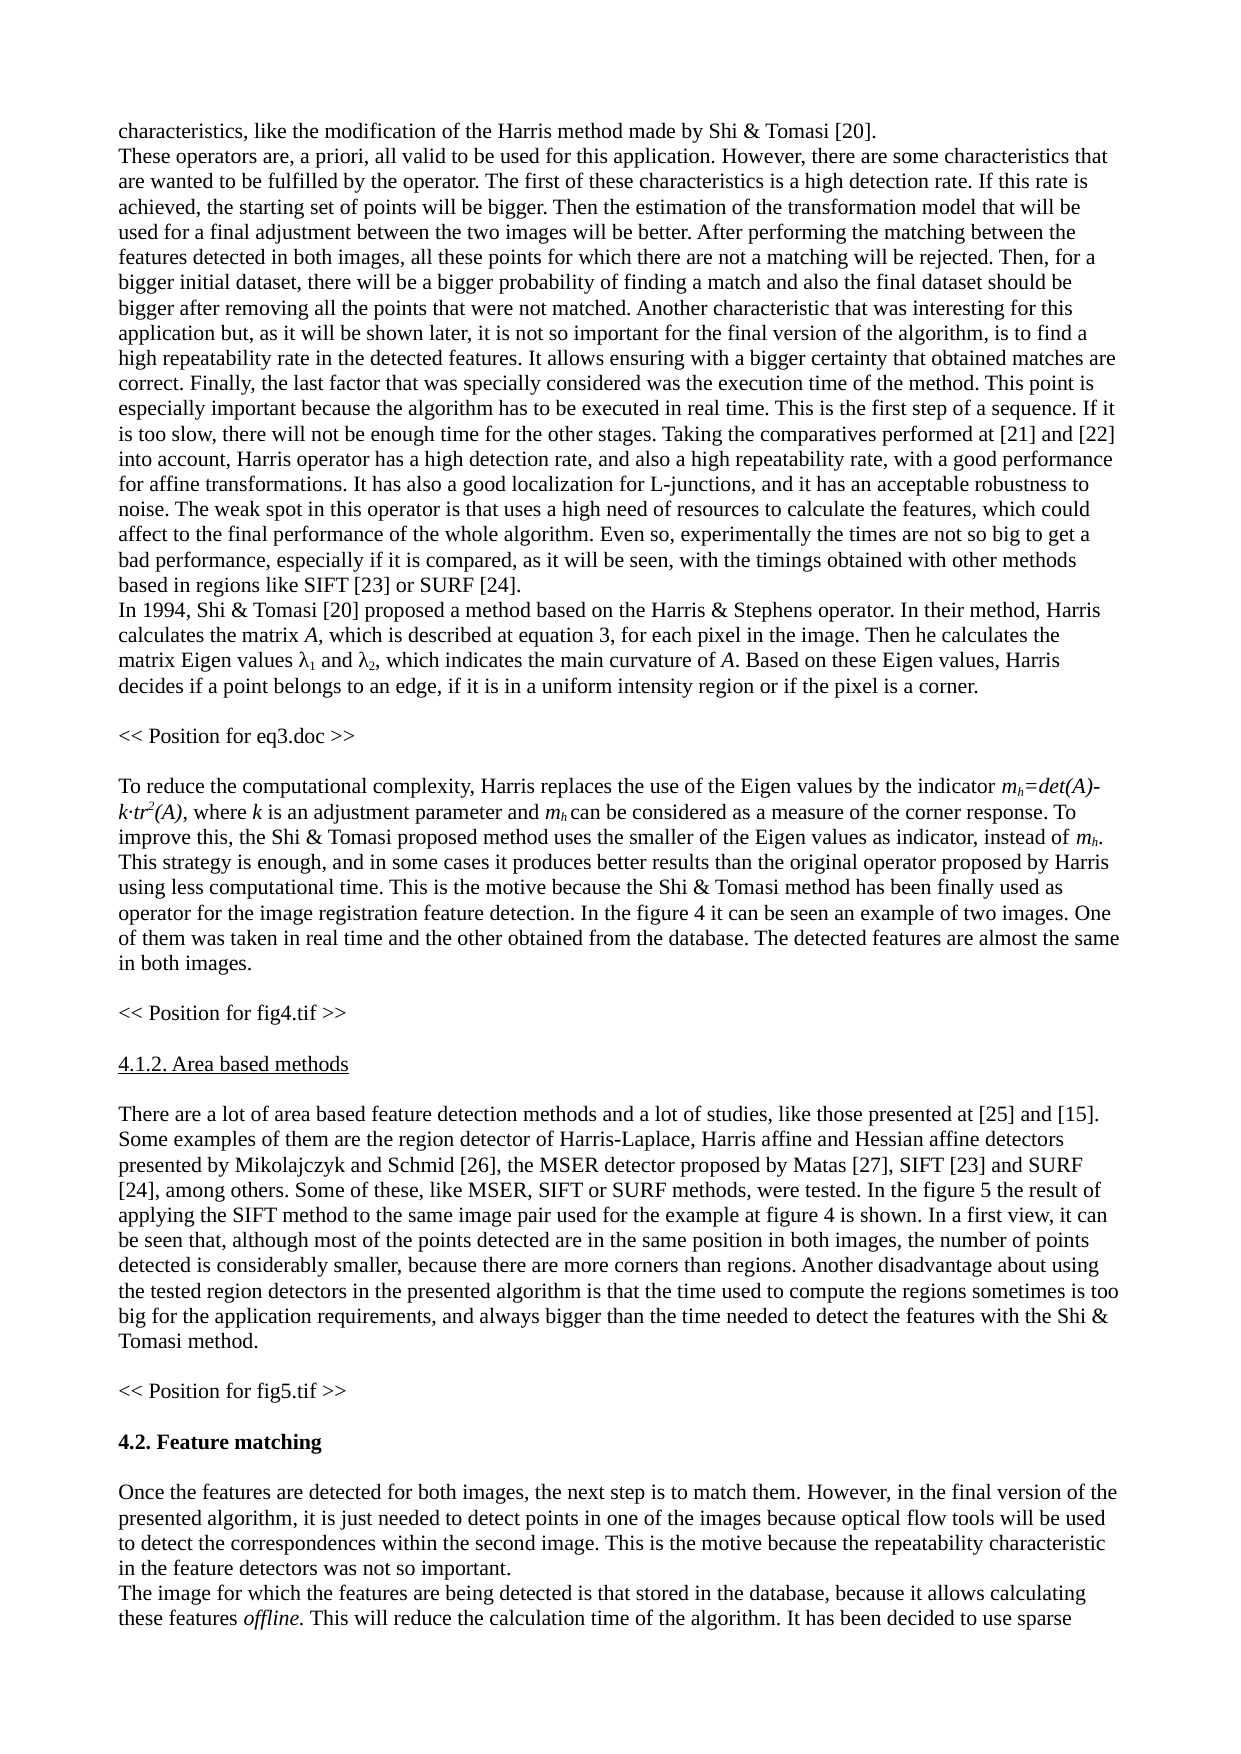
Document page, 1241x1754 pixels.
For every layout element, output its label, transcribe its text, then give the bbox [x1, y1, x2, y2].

text In 1994, Shi & Tomasi [20] proposed a method based on the Harris & Stephens operator. In their method, Harris calculates the matrix A, which is described at equation 3, for each pixel in the image. Then he calculates the matrix Eigen values λ1 and λ2, which indicates the main curvature of A. Based on these Eigen values, Harris decides if a point belongs to an edge, if it is in a uniform intensity region or if the pixel is a corner. [118, 597, 1122, 698]
text 4.2. Feature matching [118, 1429, 1122, 1454]
text There are a lot of area based feature detection methods and a lot of studies, like those presented at [25] and [15]. Some examples of them are the region detector of Harris-Laplace, Harris affine and Hessian affine detectors presented by Mikolajczyk and Schmid [26], the MSER detector proposed by Matas [27], SIFT [23] and SURF [24], among others. Some of these, like MSER, SIFT or SURF methods, were tested. In the figure 5 the result of applying the SIFT method to the same image pair used for the example at figure 4 is shown. In a first view, it can be seen that, although most of the points detected are in the same position in both images, the number of points detected is considerably smaller, because there are more corners than regions. Another disadvantage about using the tested region detectors in the presented algorithm is that the time used to compute the regions sometimes is too big for the application requirements, and always bigger than the time needed to detect the features with the Shi & Tomasi method. [118, 1101, 1122, 1353]
text Once the features are detected for both images, the next step is to match them. However, in the final version of the presented algorithm, it is just needed to detect points in one of the images because optical flow tools will be used to detect the correspondences within the second image. This is the motive because the repeatability characteristic in the feature detectors was not so important. [118, 1479, 1122, 1580]
text << Position for eq3.doc >> [118, 723, 1122, 748]
text characteristics, like the modification of the Harris method made by Shi & Tomasi [20]. [118, 118, 1122, 143]
text 4.1.2. Area based methods [118, 1051, 1122, 1076]
text << Position for fig5.tif >> [118, 1378, 1122, 1404]
text To reduce the computational complexity, Harris replaces the use of the Eigen values by the indicator mh=det(A)-k·tr2(A), where k is an adjustment parameter and mh can be considered as a measure of the corner response. To improve this, the Shi & Tomasi proposed method uses the smaller of the Eigen values as indicator, instead of mh. This strategy is enough, and in some cases it produces better results than the original operator proposed by Harris using less computational time. This is the motive because the Shi & Tomasi method has been finally used as operator for the image registration feature detection. In the figure 4 it can be seen an example of two images. One of them was taken in real time and the other obtained from the database. The detected features are almost the same in both images. [118, 773, 1122, 975]
text These operators are, a priori, all valid to be used for this application. However, there are some characteristics that are wanted to be fulfilled by the operator. The first of these characteristics is a high detection rate. If this rate is achieved, the starting set of points will be bigger. Then the estimation of the transformation model that will be used for a final adjustment between the two images will be better. After performing the matching between the features detected in both images, all these points for which there are not a matching will be rejected. Then, for a bigger initial dataset, there will be a bigger probability of finding a match and also the final dataset should be bigger after removing all the points that were not matched. Another characteristic that was interesting for this application but, as it will be shown later, it is not so important for the final version of the algorithm, is to find a high repeatability rate in the detected features. It allows ensuring with a bigger certainty that obtained matches are correct. Finally, the last factor that was specially considered was the execution time of the method. This point is especially important because the algorithm has to be executed in real time. This is the first step of a sequence. If it is too slow, there will not be enough time for the other stages. Taking the comparatives performed at [21] and [22] into account, Harris operator has a high detection rate, and also a high repeatability rate, with a good performance for affine transformations. It has also a good localization for L-junctions, and it has an acceptable robustness to noise. The weak spot in this operator is that uses a high need of resources to calculate the features, which could affect to the final performance of the whole algorithm. Even so, experimentally the times are not so big to get a bad performance, especially if it is compared, as it will be seen, with the timings obtained with other methods based in regions like SIFT [23] or SURF [24]. [118, 143, 1122, 597]
text << Position for fig4.tif >> [118, 1000, 1122, 1026]
text The image for which the features are being detected is that stored in the database, because it allows calculating these features offline. This will reduce the calculation time of the algorithm. It has been decided to use sparse [118, 1580, 1122, 1631]
